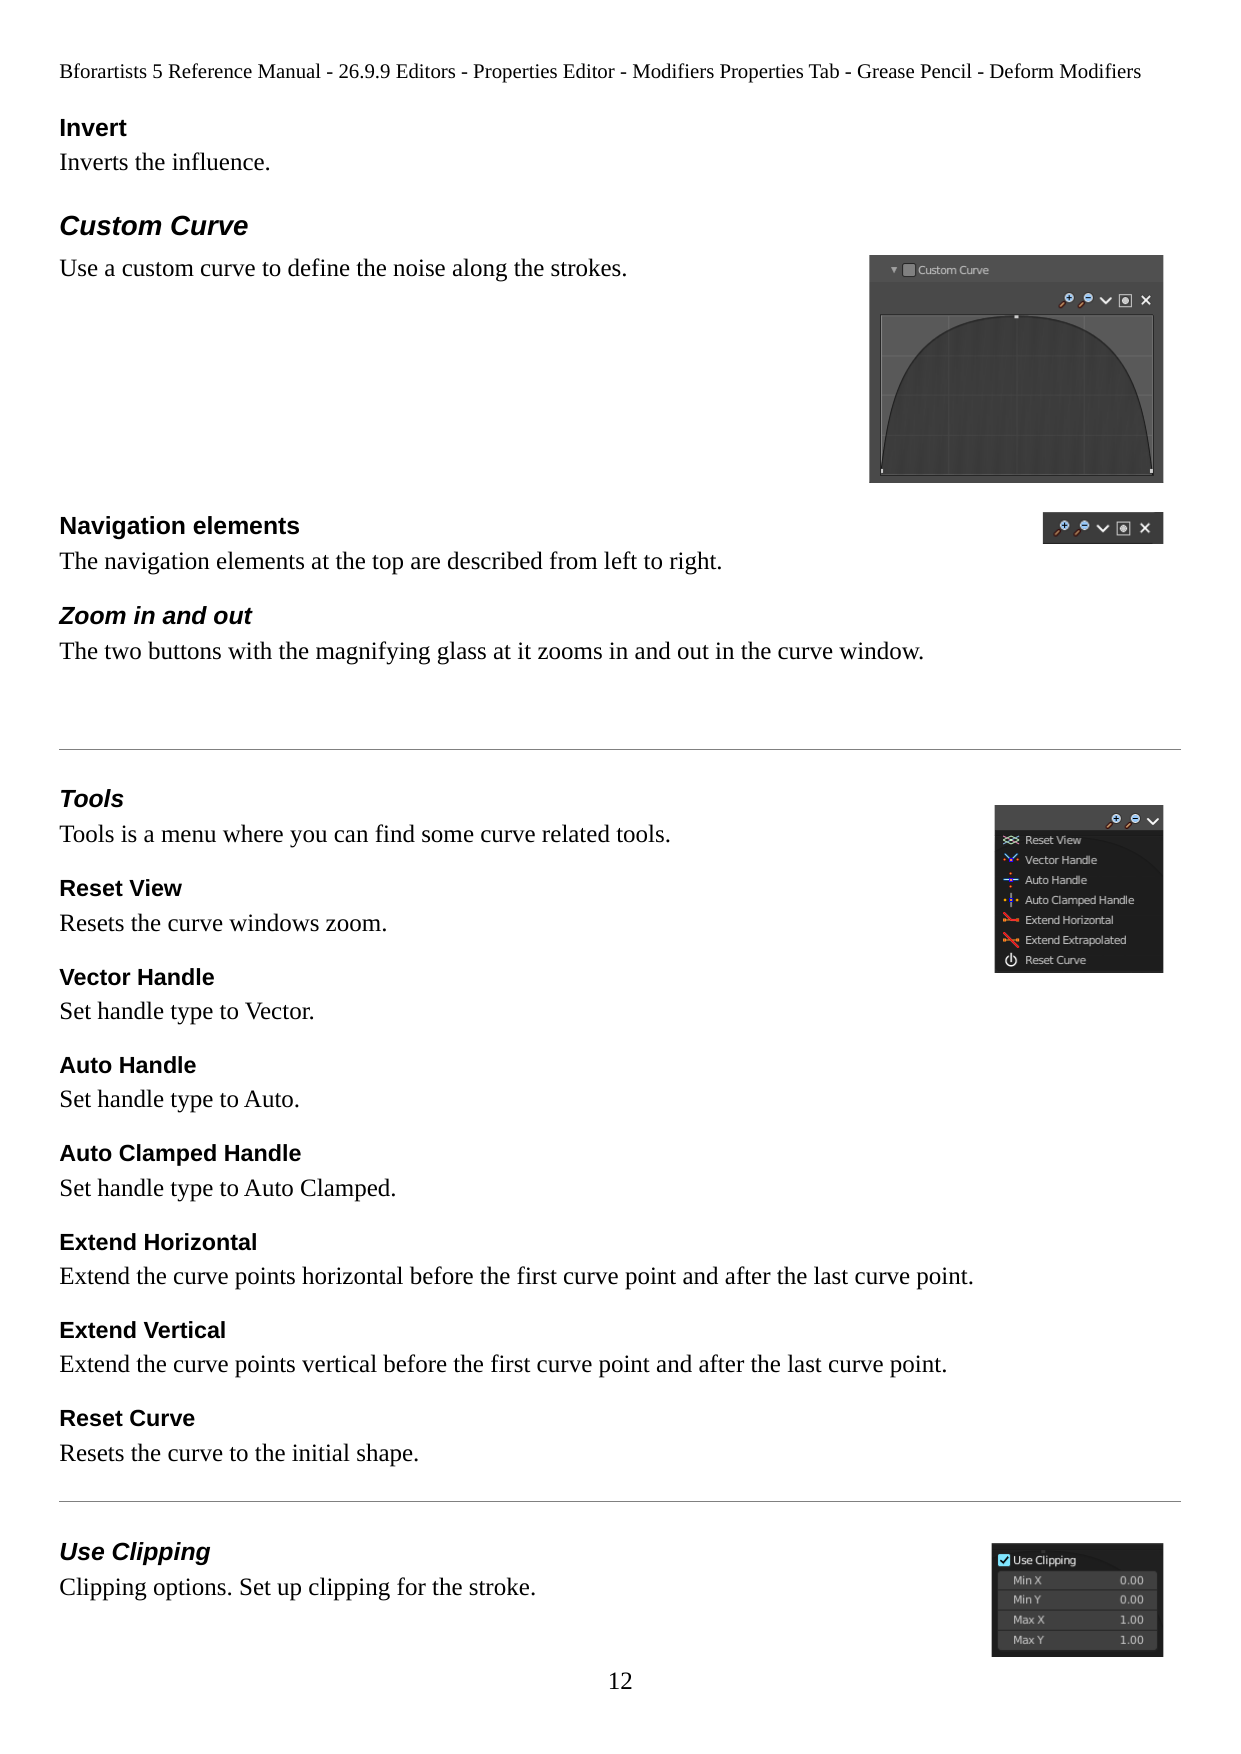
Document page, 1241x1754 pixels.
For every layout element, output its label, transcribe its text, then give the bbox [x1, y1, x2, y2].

text Tools is a menu where you can find some curve related tools. [59, 819, 994, 848]
picture [869, 255, 1164, 483]
subtitle Zoom in and out [59, 601, 1181, 630]
picture [994, 805, 1164, 973]
text Extend the curve points vertical before the first curve point and after the last curve point. [59, 1349, 1181, 1378]
text Set handle type to Vector. [59, 996, 1181, 1025]
subtitle Auto Handle [59, 1051, 1181, 1078]
subtitle Extend Vertical [59, 1316, 1181, 1343]
subtitle Custom Curve [59, 209, 1181, 241]
subtitle Invert [59, 113, 1181, 141]
text Clipping options. Set up clipping for the stroke. [59, 1572, 991, 1601]
text Set handle type to Auto Clamped. [59, 1173, 1181, 1201]
text Set handle type to Auto. [59, 1084, 1181, 1113]
text The navigation elements at the top are described from left to right. [59, 546, 1181, 575]
subtitle Auto Clamped Handle [59, 1140, 1181, 1166]
text Resets the curve to the initial shape. [59, 1438, 1181, 1466]
text The two buttons with the magnifying glass at it zooms in and out in the curve window. [59, 636, 1181, 665]
subtitle Navigation elements [59, 511, 1181, 540]
subtitle [1164, 875, 1181, 901]
text Use a custom curve to define the noise along the strokes. [59, 253, 1181, 282]
text Inverts the influence. [59, 147, 1181, 176]
text Resets the curve windows zoom. [59, 908, 994, 936]
subtitle Extend Horizontal [59, 1228, 1181, 1255]
picture [1042, 512, 1164, 544]
subtitle Tools [59, 784, 1181, 813]
text Extend the curve points horizontal before the first curve point and after the last curve point. [59, 1261, 1181, 1290]
picture [991, 1543, 1164, 1657]
subtitle Reset Curve [59, 1405, 1181, 1431]
subtitle Use Clipping [59, 1537, 1181, 1566]
subtitle Vector Handle [59, 963, 1181, 990]
subtitle Reset View [59, 875, 994, 901]
